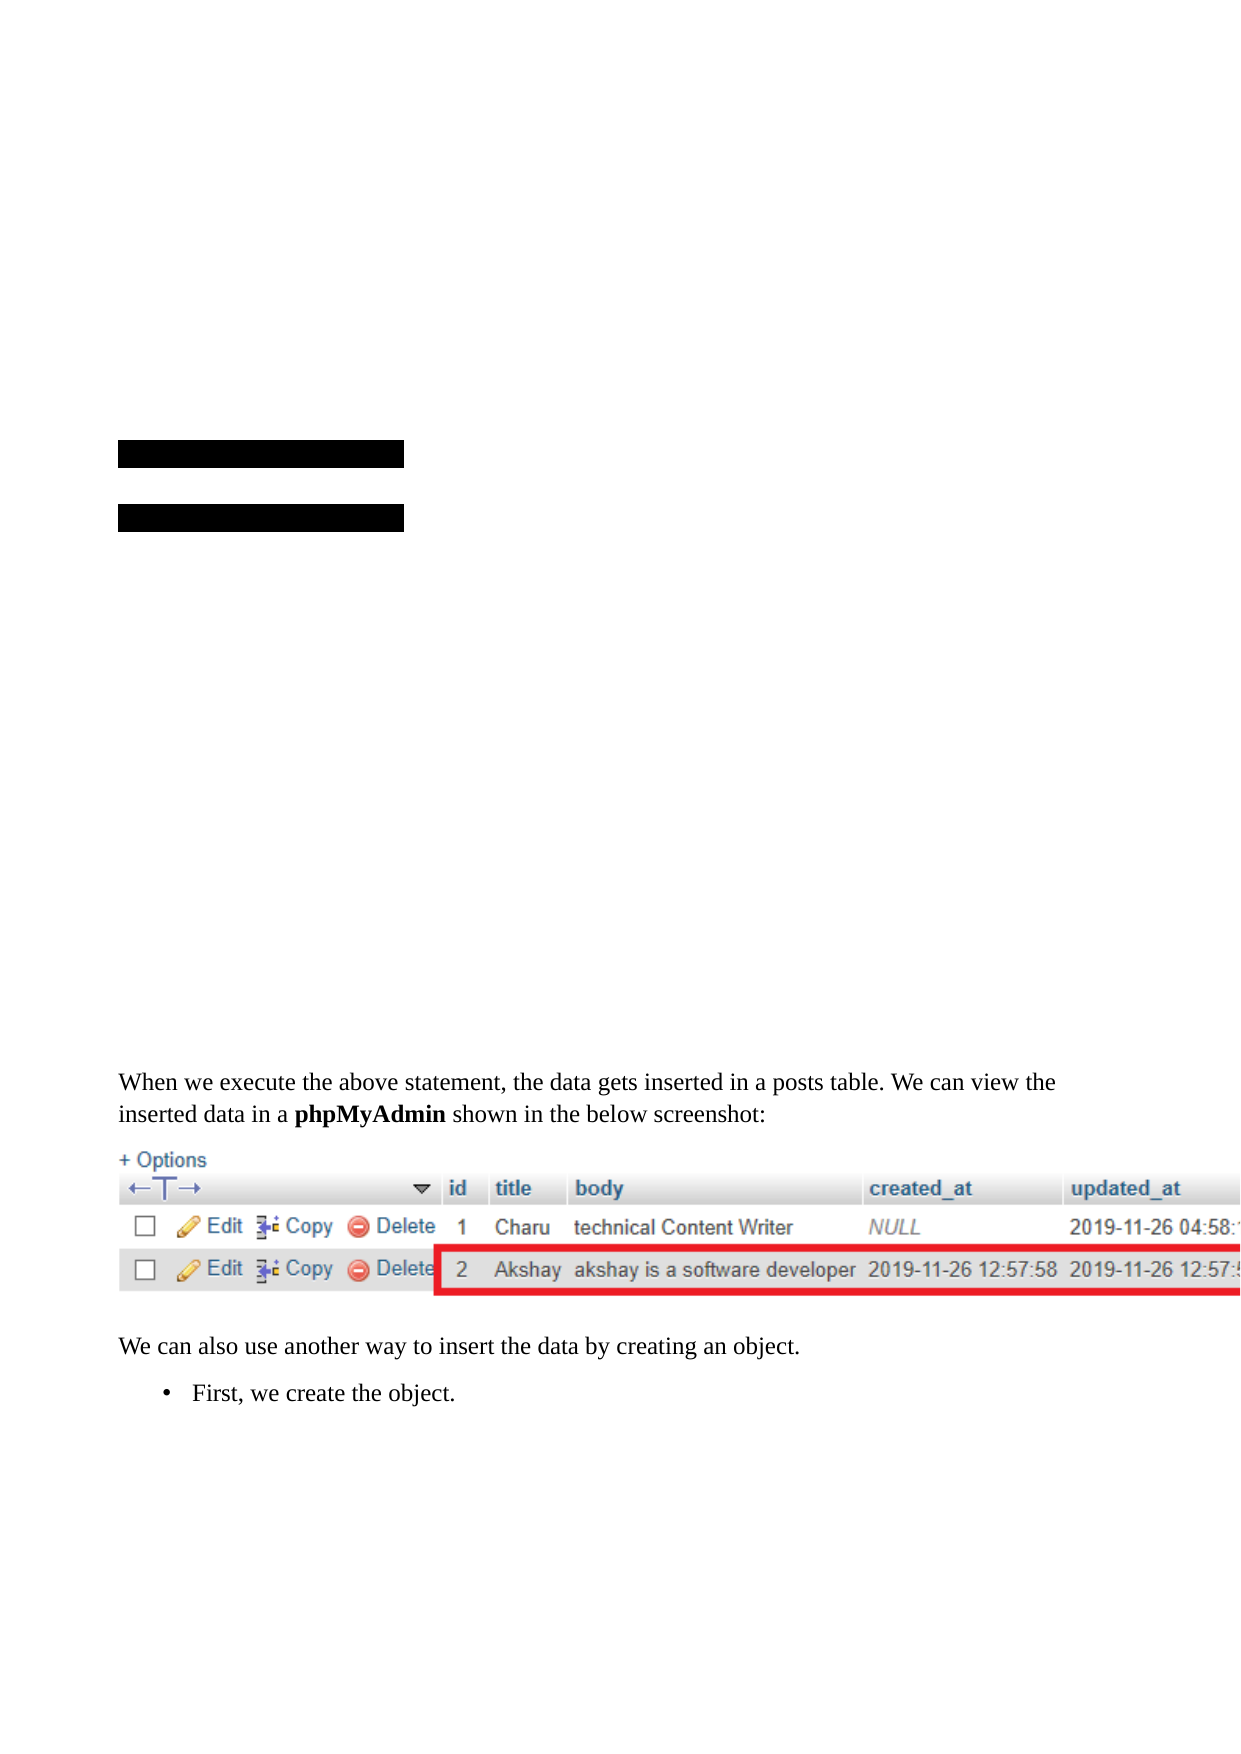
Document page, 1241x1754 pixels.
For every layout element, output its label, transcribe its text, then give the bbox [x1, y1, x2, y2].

text We can also use another way to insert the data by creating an object. [118, 1331, 1122, 1359]
list First, we create the object. [162, 1378, 1122, 1407]
text When we execute the above statement, the data gets inserted in a posts table. We can view the inserted data in a phpMyAdmin shown in the below screenshot: [118, 1067, 1122, 1128]
picture [118, 1147, 1241, 1307]
